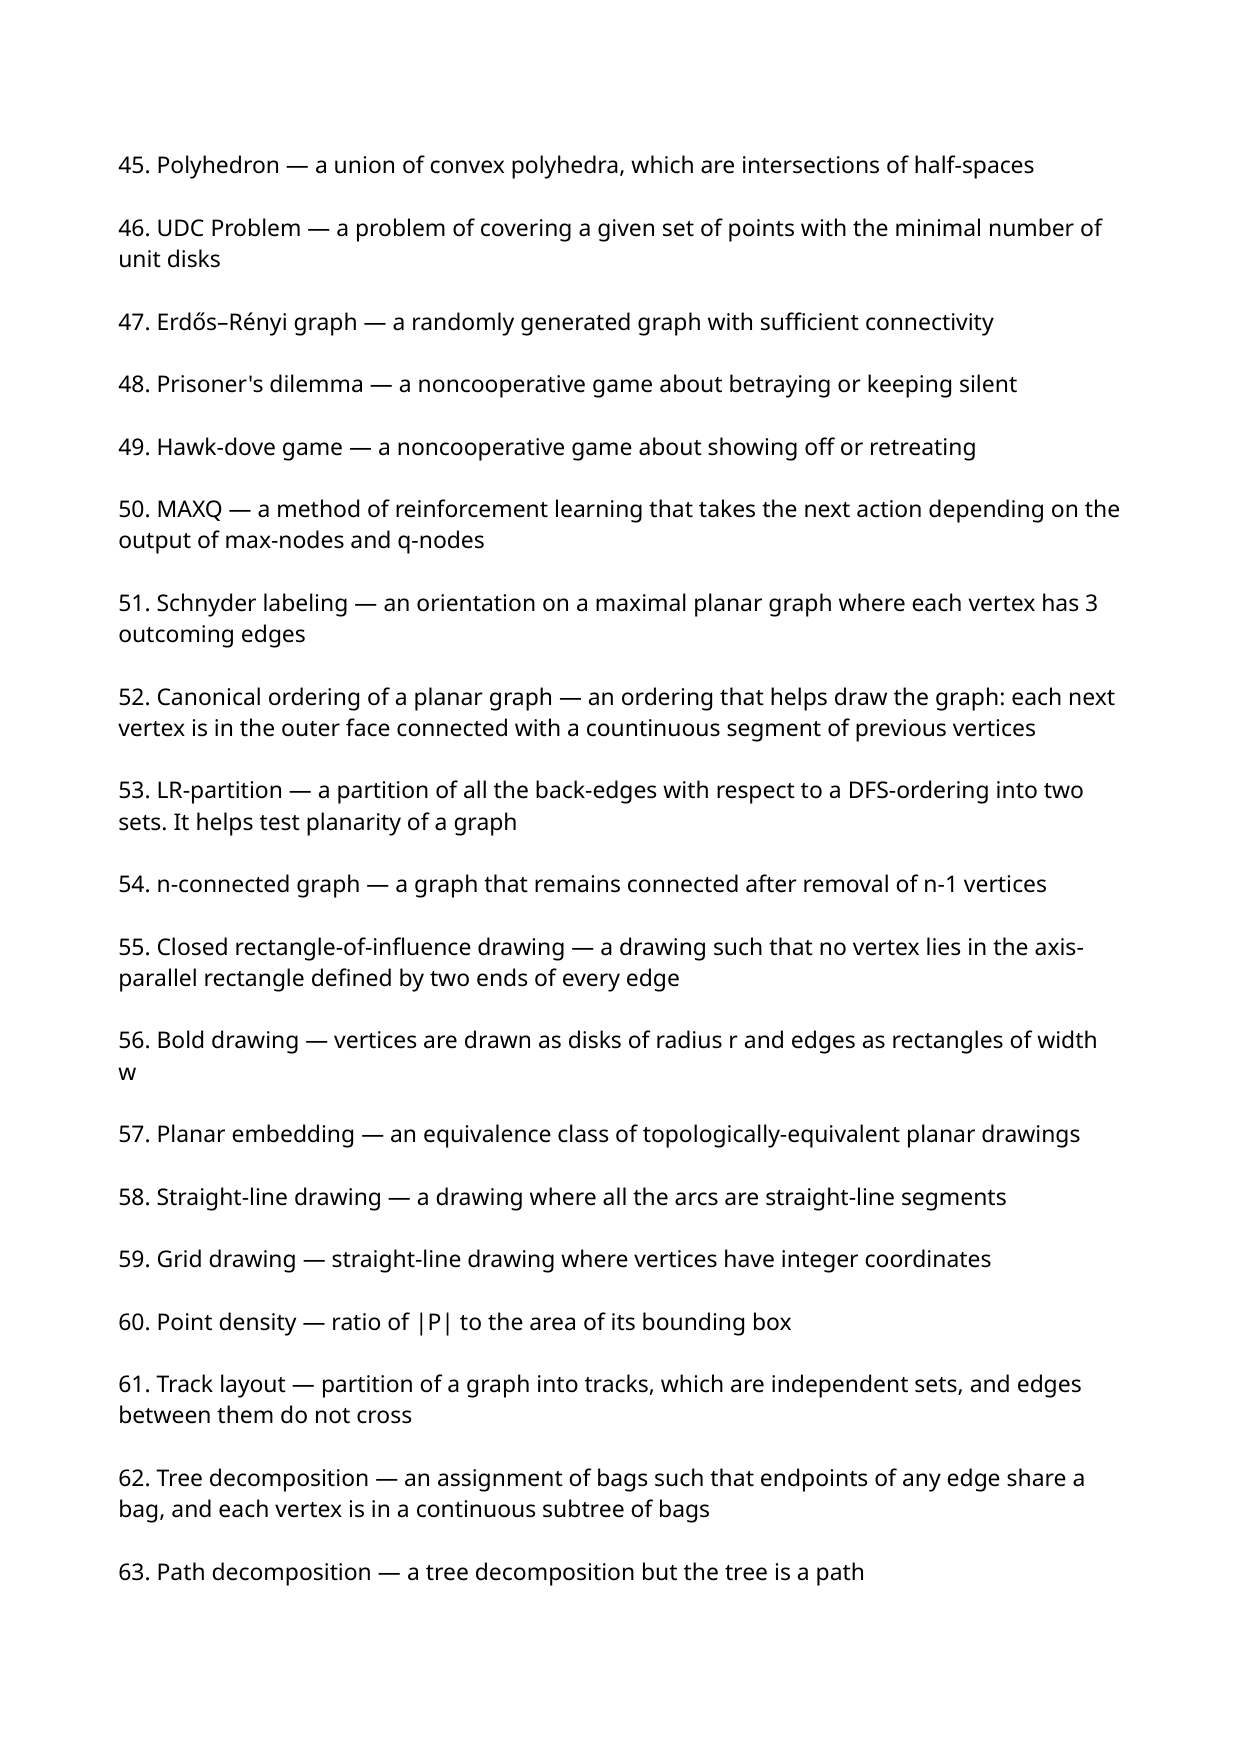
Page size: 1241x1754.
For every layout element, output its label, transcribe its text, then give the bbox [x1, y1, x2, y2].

text 50. MAXQ — a method of reinforcement learning that takes the next action depending on the output of max-nodes and q-nodes [118, 493, 1122, 556]
text 53. LR-partition — a partition of all the back-edges with respect to a DFS-ordering into two sets. It helps test planarity of a graph [118, 774, 1122, 837]
text 52. Canonical ordering of a planar graph — an ordering that helps draw the graph: each next vertex is in the outer face connected with a countinuous segment of previous vertices [118, 681, 1122, 743]
text 58. Straight-line drawing — a drawing where all the arcs are straight-line segments [118, 1181, 1122, 1212]
text 63. Path decomposition — a tree decomposition but the tree is a path [118, 1556, 1122, 1587]
text 51. Schnyder labeling — an orientation on a maximal planar graph where each vertex has 3 outcoming edges [118, 587, 1122, 649]
text 45. Polyhedron — a union of convex polyhedra, which are intersections of half-spaces [118, 149, 1122, 181]
text 56. Bold drawing — vertices are drawn as disks of radius r and edges as rectangles of width w [118, 1024, 1122, 1087]
text 47. Erdős–Rényi graph — a randomly generated graph with sufficient connectivity [118, 306, 1122, 337]
text 59. Grid drawing — straight-line drawing where vertices have integer coordinates [118, 1243, 1122, 1274]
text 48. Prisoner's dilemma — a noncooperative game about betraying or keeping silent [118, 368, 1122, 399]
text 54. n-connected graph — a graph that remains connected after removal of n-1 vertices [118, 868, 1122, 899]
text 49. Hawk-dove game — a noncooperative game about showing off or retreating [118, 431, 1122, 462]
text 61. Track layout — partition of a graph into tracks, which are independent sets, and edges between them do not cross [118, 1368, 1122, 1431]
text 60. Point density — ratio of |P| to the area of its bounding box [118, 1306, 1122, 1337]
text 46. UDC Problem — a problem of covering a given set of points with the minimal number of unit disks [118, 212, 1122, 274]
text 55. Closed rectangle-of-influence drawing — a drawing such that no vertex lies in the axis-parallel rectangle defined by two ends of every edge [118, 931, 1122, 993]
text 57. Planar embedding — an equivalence class of topologically-equivalent planar drawings [118, 1118, 1122, 1149]
text 62. Tree decomposition — an assignment of bags such that endpoints of any edge share a bag, and each vertex is in a continuous subtree of bags [118, 1462, 1122, 1524]
